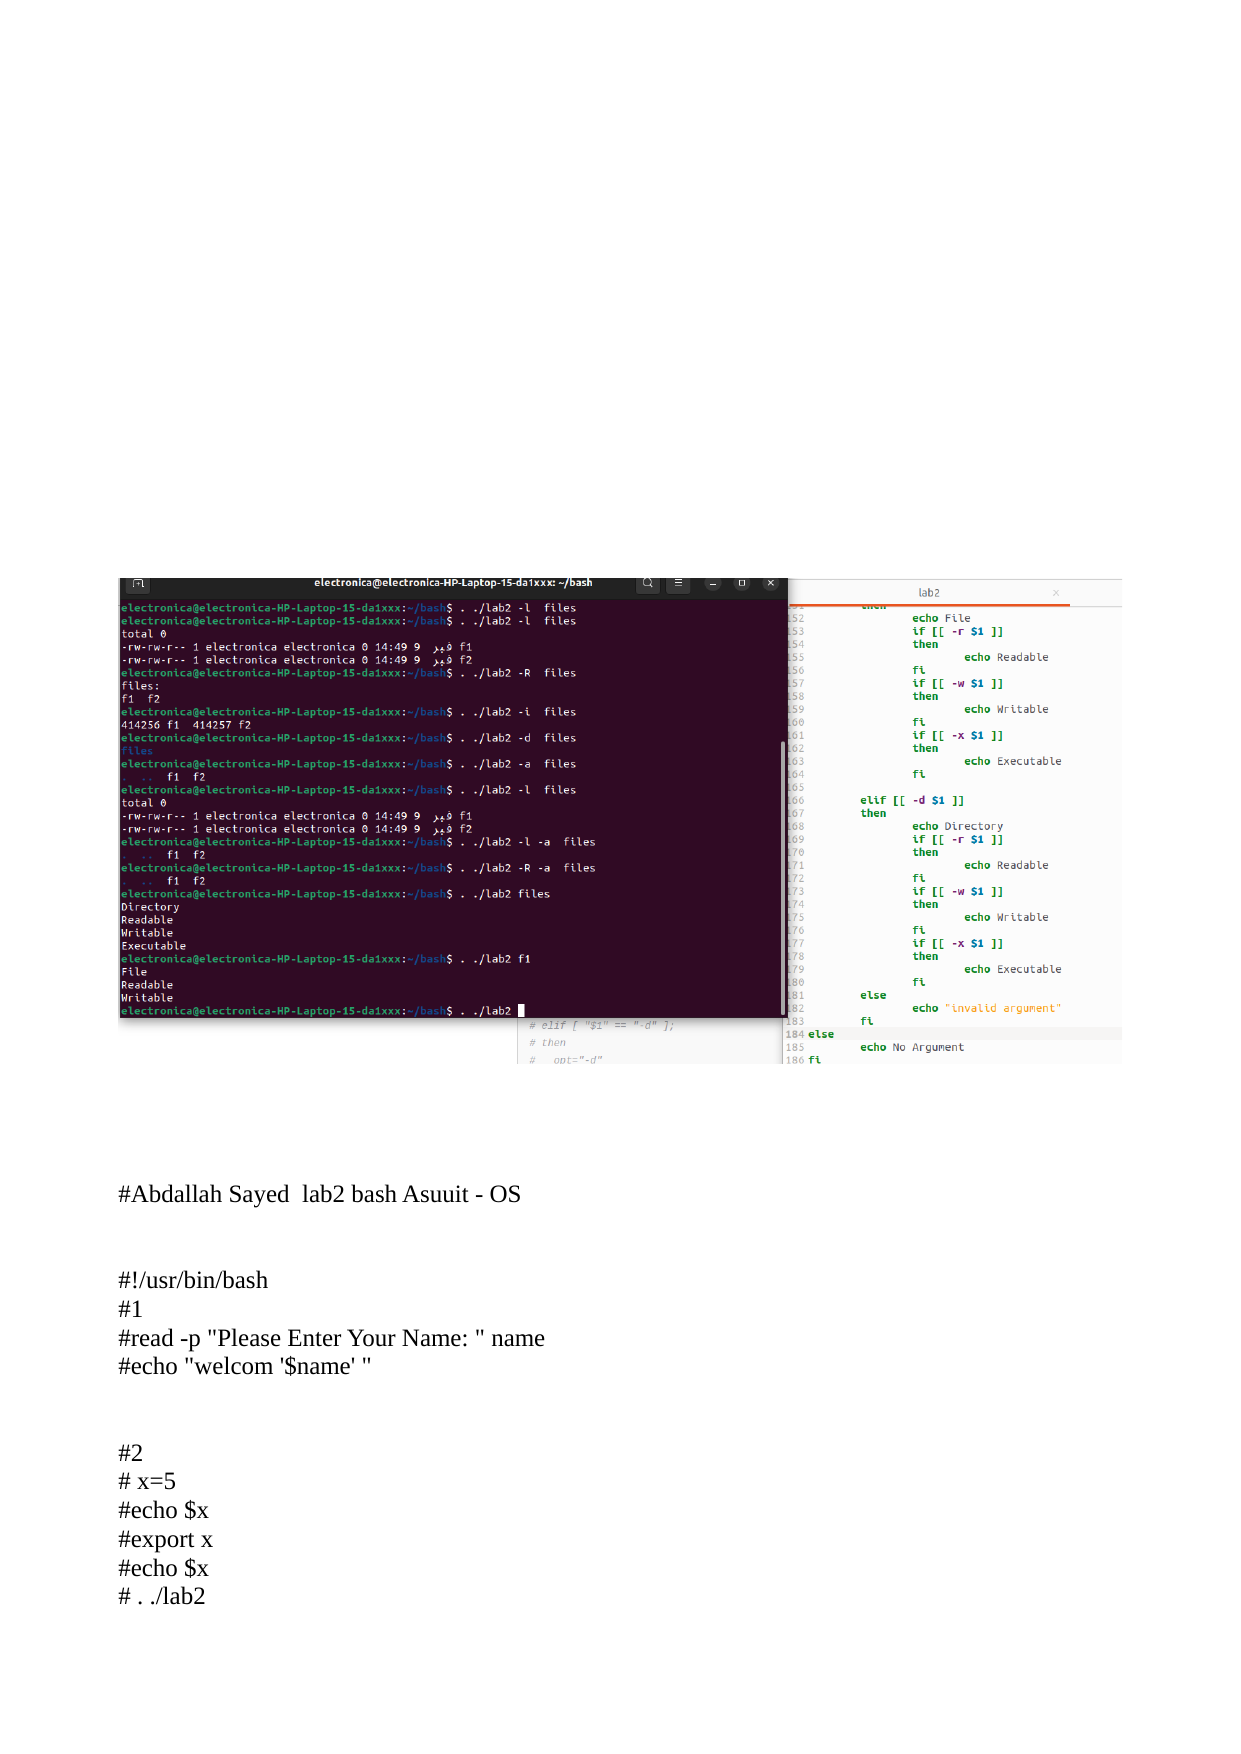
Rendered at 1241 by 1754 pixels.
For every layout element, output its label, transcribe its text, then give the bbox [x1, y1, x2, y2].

text #1 [118, 1294, 1122, 1323]
text #2 [118, 1438, 1122, 1466]
text # x=5 [118, 1466, 1122, 1495]
picture [118, 578, 1123, 1064]
text #!/usr/bin/bash [118, 1265, 1122, 1294]
text # . ./lab2 [118, 1581, 1122, 1610]
text #echo $x [118, 1553, 1122, 1581]
text #export x [118, 1524, 1122, 1553]
text #read -p "Please Enter Your Name: " name [118, 1323, 1122, 1351]
text #Abdallah Sayed lab2 bash Asuuit - OS [118, 1064, 1122, 1208]
text #echo "welcom '$name' " [118, 1351, 1122, 1380]
text #echo $x [118, 1495, 1122, 1524]
